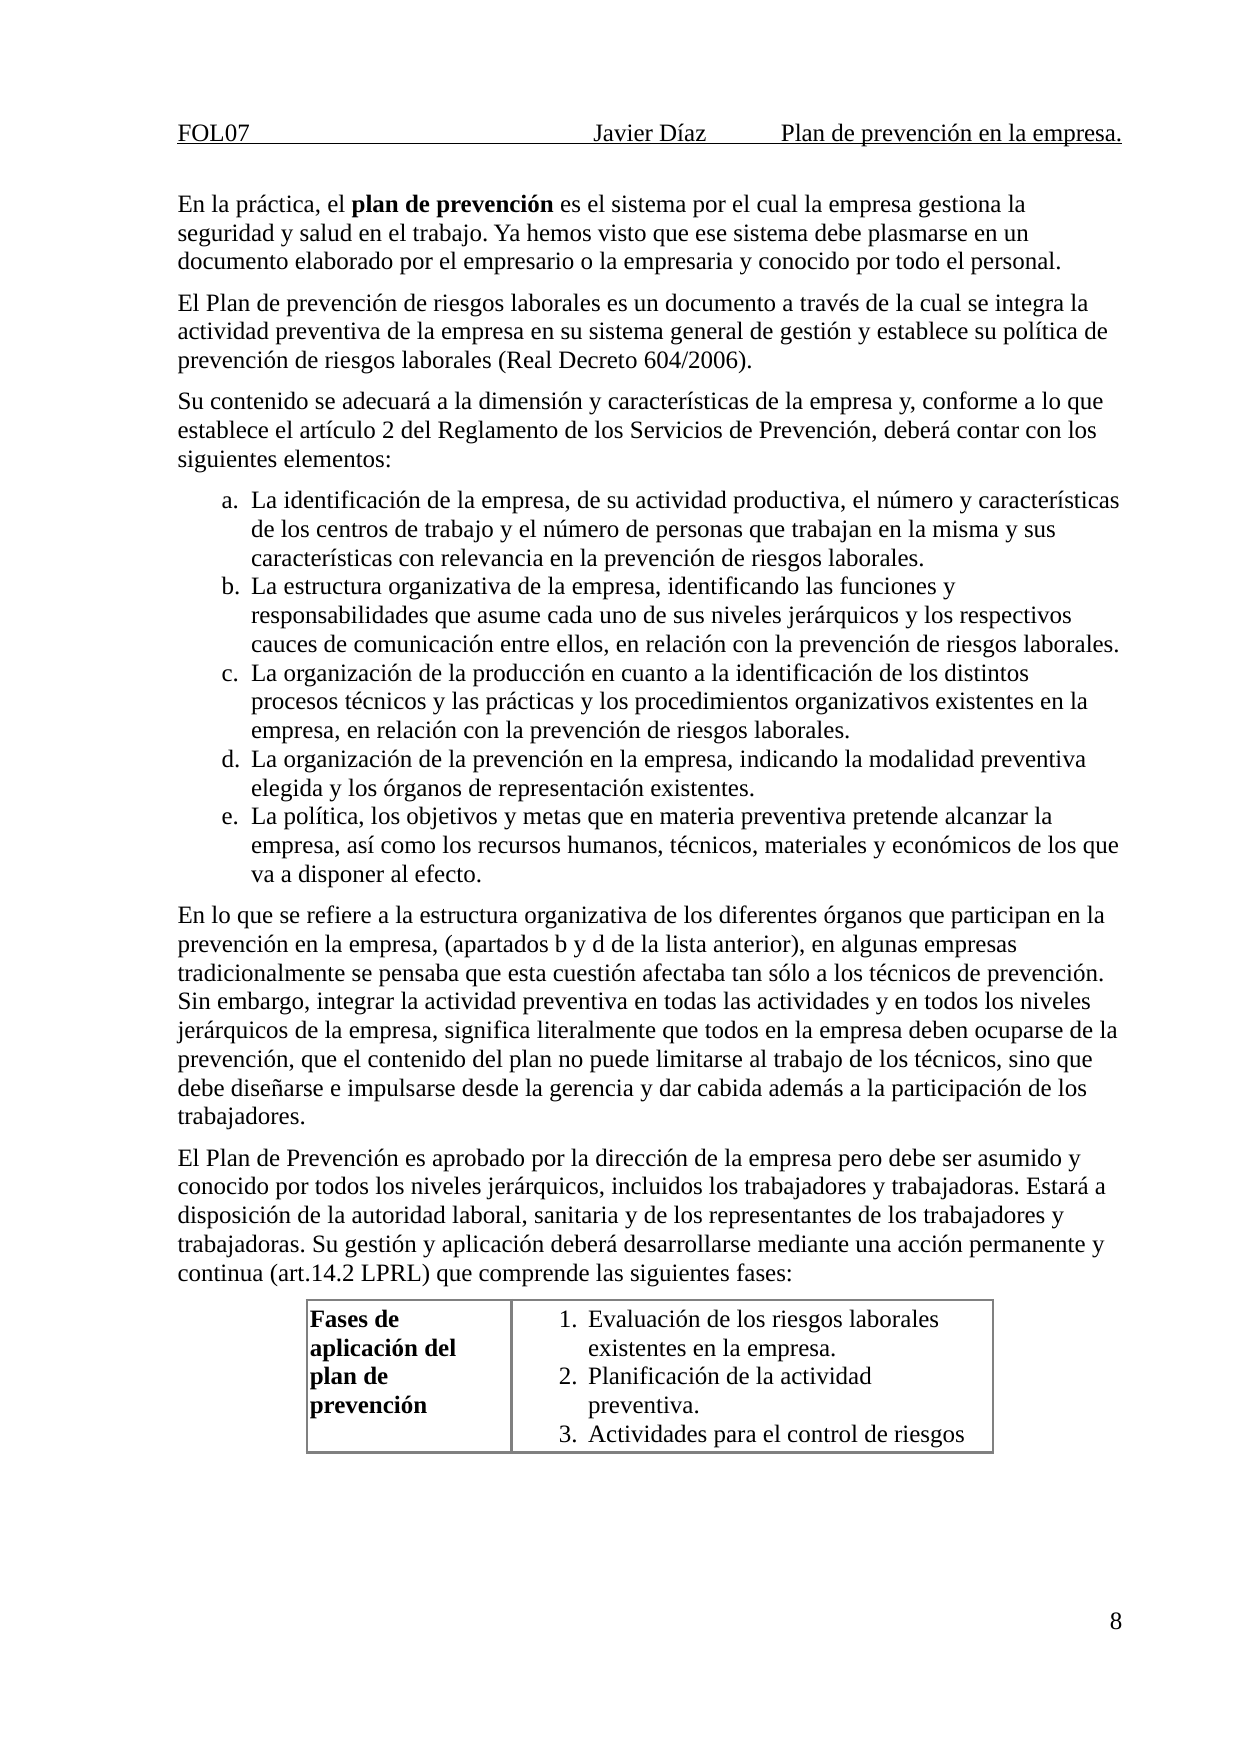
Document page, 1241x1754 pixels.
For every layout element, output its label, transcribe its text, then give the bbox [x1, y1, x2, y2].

text En lo que se refiere a la estructura organizativa de los diferentes órganos que participan en la prevención en la empresa, (apartados b y d de la lista anterior), en algunas empresas tradicionalmente se pensaba que esta cuestión afectaba tan sólo a los técnicos de prevención. Sin embargo, integrar la actividad preventiva en todas las actividades y en todos los niveles jerárquicos de la empresa, significa literalmente que todos en la empresa deben ocuparse de la prevención, que el contenido del plan no puede limitarse al trabajo de los técnicos, sino que debe diseñarse e impulsarse desde la gerencia y dar cabida además a la participación de los trabajadores. [177, 900, 1122, 1130]
list La organización de la producción en cuanto a la identificación de los distintos procesos técnicos y las prácticas y los procedimientos organizativos existentes en la empresa, en relación con la prevención de riesgos laborales. [221, 658, 1122, 744]
text El Plan de prevención de riesgos laborales es un documento a través de la cual se integra la actividad preventiva de la empresa en su sistema general de gestión y establece su política de prevención de riesgos laborales (Real Decreto 604/2006). [177, 288, 1122, 374]
text El Plan de Prevención es aprobado por la dirección de la empresa pero debe ser asumido y conocido por todos los niveles jerárquicos, incluidos los trabajadores y trabajadoras. Estará a disposición de la autoridad laboral, sanitaria y de los representantes de los trabajadores y trabajadoras. Su gestión y aplicación deberá desarrollarse mediante una acción permanente y continua (art.14.2 LPRL) que comprende las siguientes fases: [177, 1143, 1122, 1286]
list La política, los objetivos y metas que en materia preventiva pretende alcanzar la empresa, así como los recursos humanos, técnicos, materiales y económicos de los que va a disponer al efecto. [221, 801, 1122, 888]
text Su contenido se adecuará a la dimensión y características de la empresa y, conforme a lo que establece el artículo 2 del Reglamento de los Servicios de Prevención, deberá contar con los siguientes elementos: [177, 386, 1122, 473]
table_header Evaluación de los riesgos laborales existentes en la empresa. Planificación de la actividad preventiva. Actividades para el control de riesgos [513, 1301, 992, 1451]
list La estructura organizativa de la empresa, identificando las funciones y responsabilidades que asume cada uno de sus niveles jerárquicos y los respectivos cauces de comunicación entre ellos, en relación con la prevención de riesgos laborales. [221, 571, 1122, 658]
list La identificación de la empresa, de su actividad productiva, el número y características de los centros de trabajo y el número de personas que trabajan en la misma y sus características con relevancia en la prevención de riesgos laborales. [221, 485, 1122, 571]
list La organización de la prevención en la empresa, indicando la modalidad preventiva elegida y los órganos de representación existentes. [221, 744, 1122, 801]
table_header Fases de aplicación del plan de prevención [308, 1301, 510, 1451]
text En la práctica, el plan de prevención es el sistema por el cual la empresa gestiona la seguridad y salud en el trabajo. Ya hemos visto que ese sistema debe plasmarse en un documento elaborado por el empresario o la empresaria y conocido por todo el personal. [177, 189, 1122, 275]
